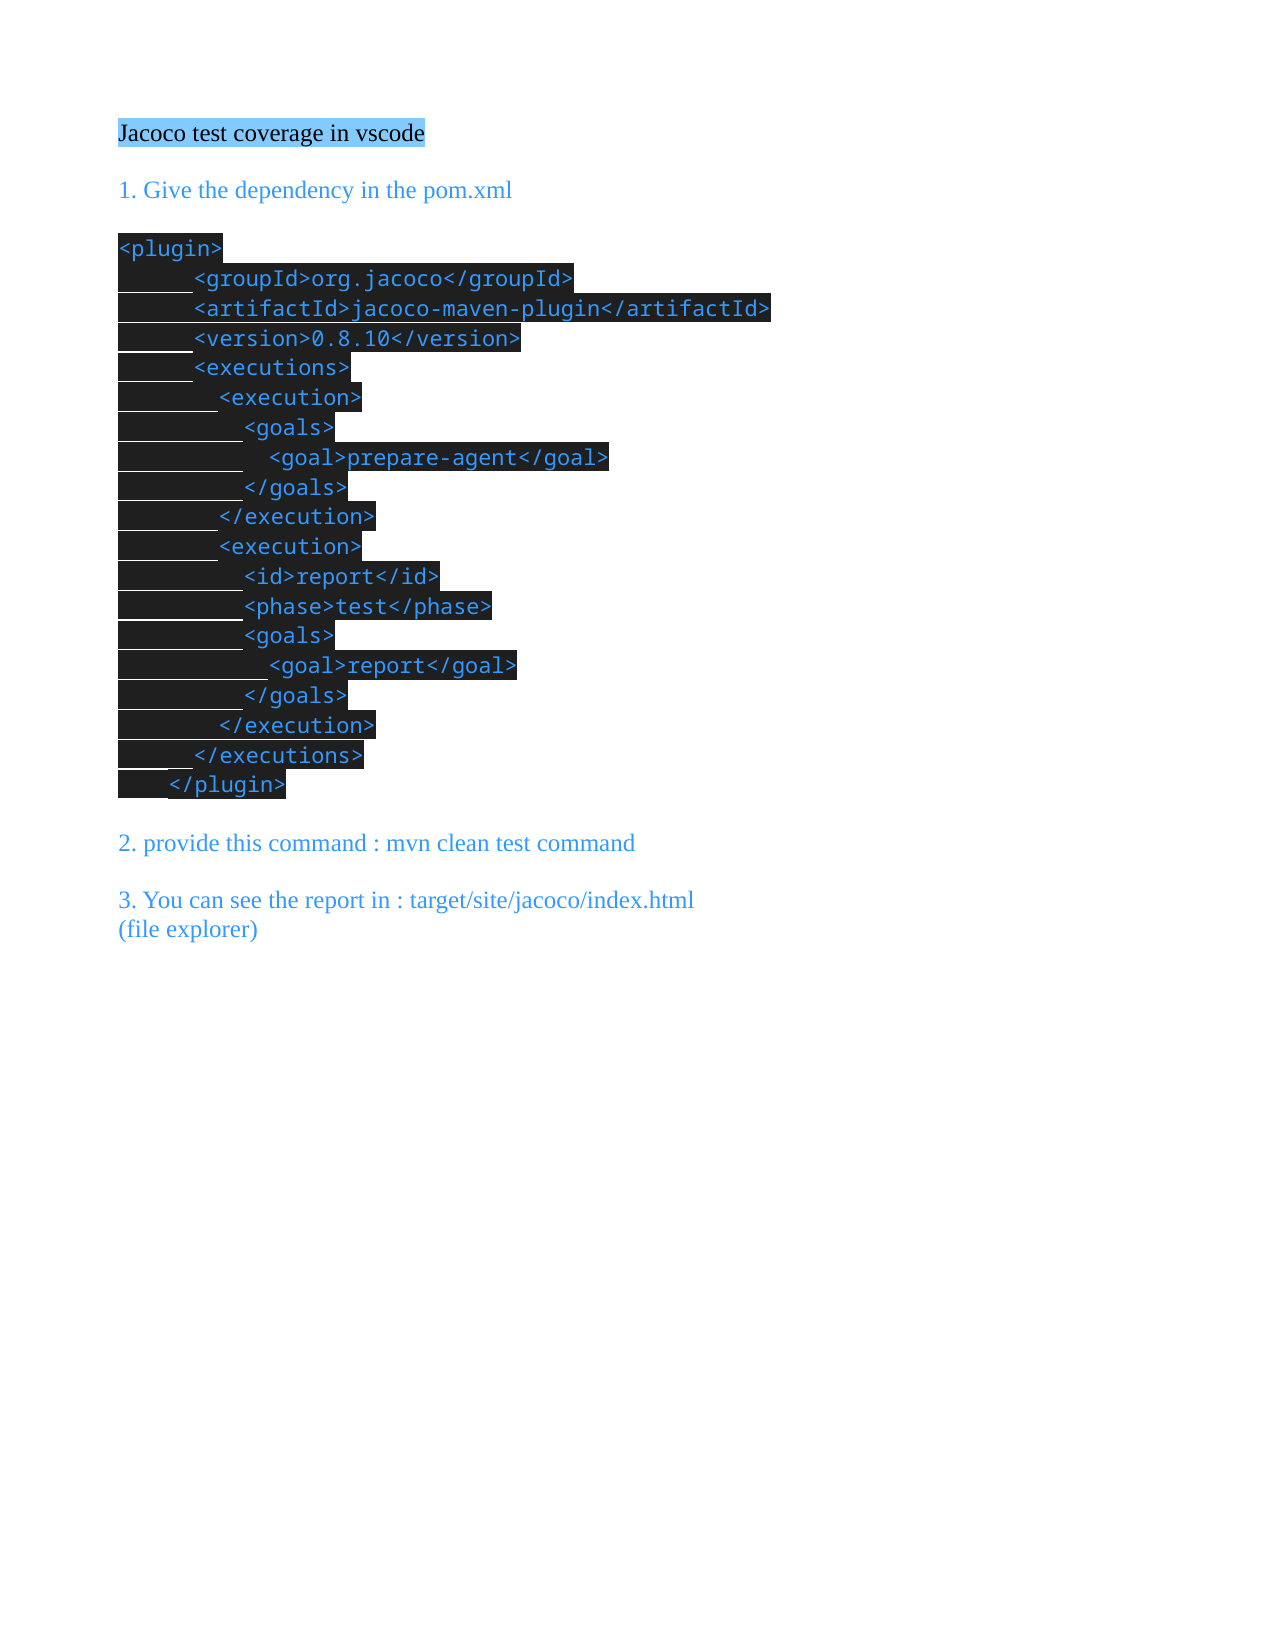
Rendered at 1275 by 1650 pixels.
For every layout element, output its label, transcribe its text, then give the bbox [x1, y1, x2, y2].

text </execution> [118, 501, 1157, 531]
text </goals> [118, 680, 1157, 710]
text </goals> [118, 471, 1157, 501]
text <plugin> [118, 233, 1157, 263]
text Jacoco test coverage in vscode [118, 118, 1157, 176]
text <artifactId>jacoco-maven-plugin</artifactId> [118, 293, 1157, 322]
text </executions> [118, 739, 1157, 769]
text 1. Give the dependency in the pom.xml [118, 176, 1157, 204]
text <id>report</id> [118, 561, 1157, 591]
text <goal>report</goal> [118, 650, 1157, 680]
text </plugin> [118, 769, 1157, 799]
text <goals> [118, 620, 1157, 650]
text <groupId>org.jacoco</groupId> [118, 263, 1157, 293]
text <execution> [118, 382, 1157, 412]
text <version>0.8.10</version> [118, 322, 1157, 352]
text </execution> [118, 710, 1157, 739]
text <execution> [118, 531, 1157, 561]
text 2. provide this command : mvn clean test command [118, 828, 1157, 857]
text <goals> [118, 412, 1157, 442]
text 3. You can see the report in : target/site/jacoco/index.html (file explorer) [118, 885, 1157, 943]
text <phase>test</phase> [118, 591, 1157, 620]
text <goal>prepare-agent</goal> [118, 442, 1157, 471]
text <executions> [118, 352, 1157, 382]
